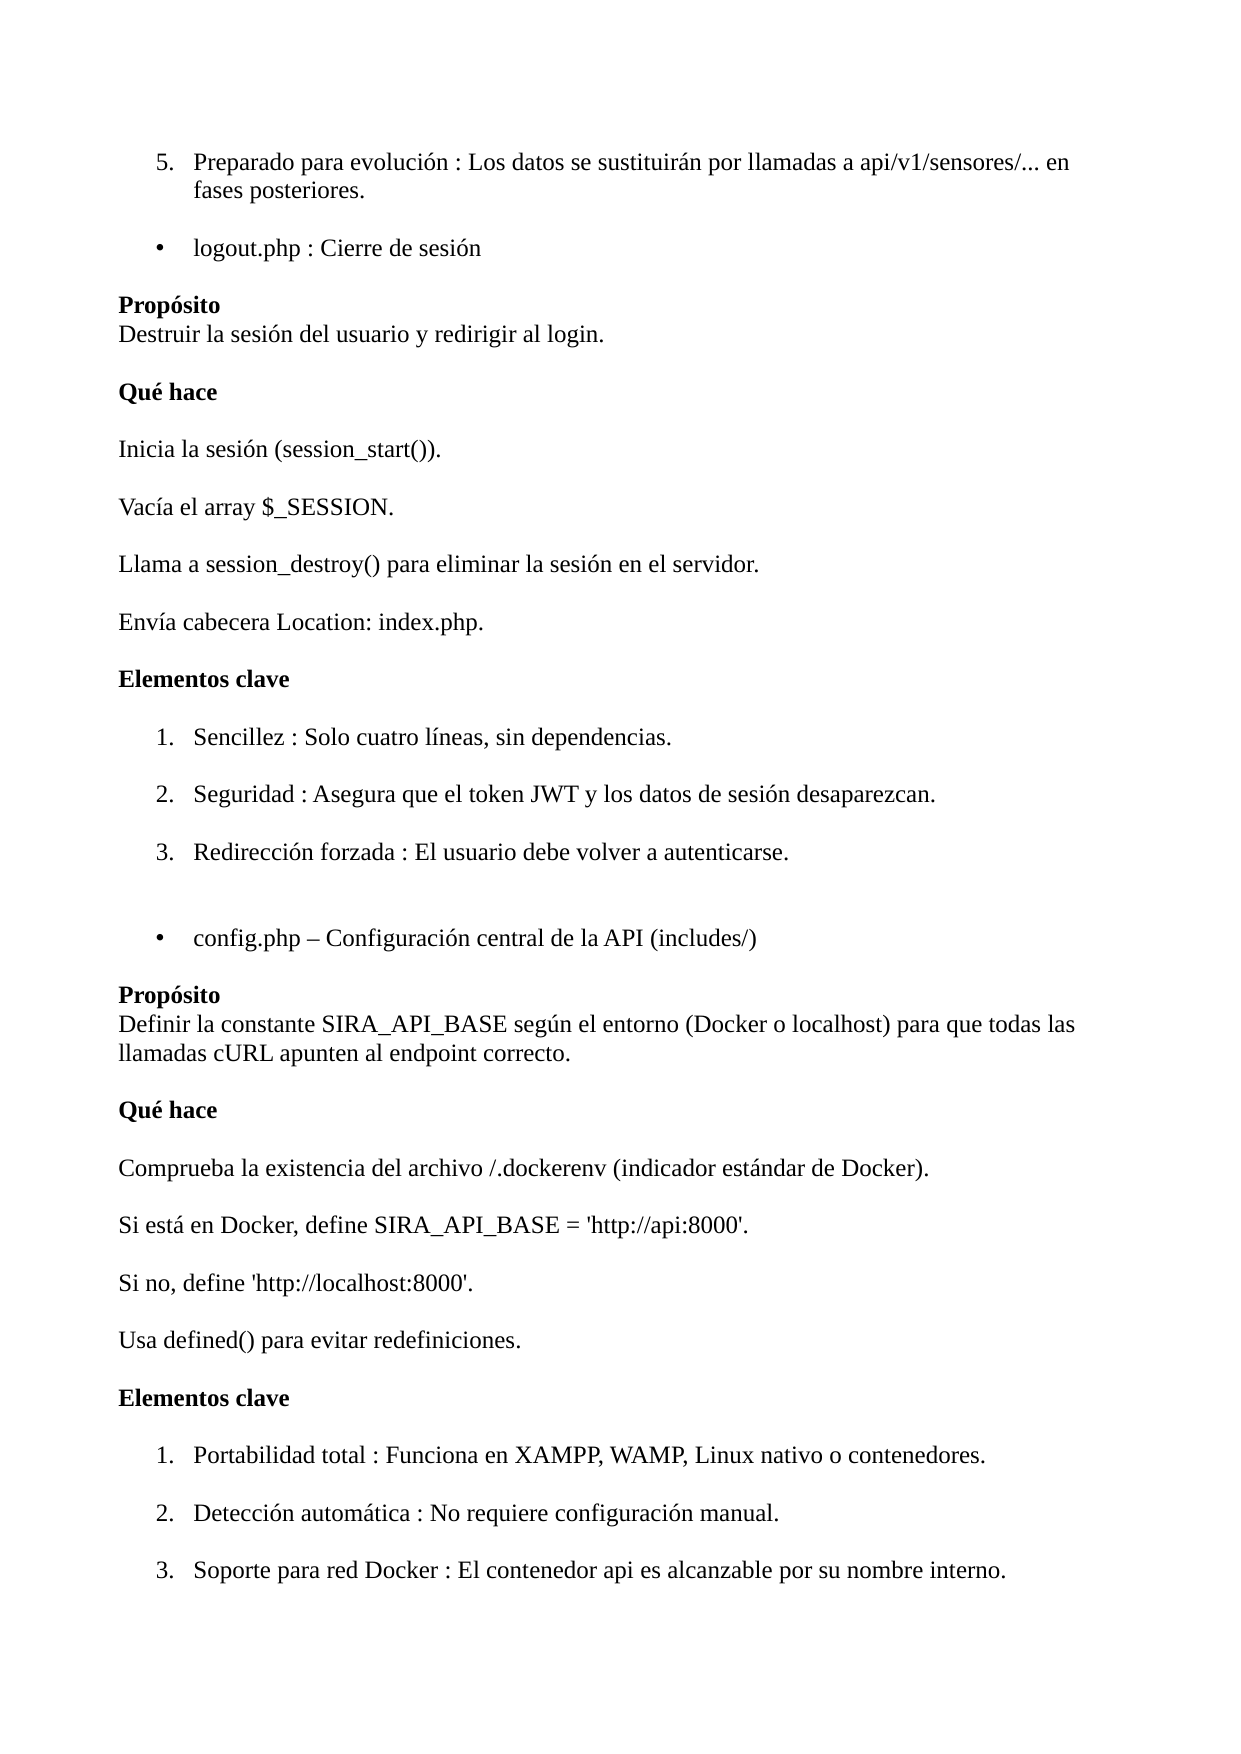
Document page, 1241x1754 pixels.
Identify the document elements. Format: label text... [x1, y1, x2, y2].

list Detección automática : No requiere configuración manual. [156, 1498, 1122, 1527]
list Redirección forzada : El usuario debe volver a autenticarse. [156, 837, 1122, 866]
text Qué hace [118, 1096, 1122, 1124]
list Sencillez : Solo cuatro líneas, sin dependencias. [156, 722, 1122, 751]
list Seguridad : Asegura que el token JWT y los datos de sesión desaparezcan. [156, 779, 1122, 808]
text Llama a session_destroy() para eliminar la sesión en el servidor. [118, 549, 1122, 578]
text Usa defined() para evitar redefiniciones. [118, 1326, 1122, 1354]
text Propósito [118, 291, 1122, 319]
list logout.php : Cierre de sesión [156, 233, 1122, 262]
list config.php – Configuración central de la API (includes/) [156, 923, 1122, 952]
text Definir la constante SIRA_API_BASE según el entorno (Docker o localhost) para que todas las llamadas cURL apunten al endpoint correcto. [118, 1009, 1122, 1067]
text Si no, define 'http://localhost:8000'. [118, 1268, 1122, 1297]
text Qué hace [118, 377, 1122, 406]
text Inicia la sesión (session_start()). [118, 434, 1122, 463]
list Soporte para red Docker : El contenedor api es alcanzable por su nombre interno. [156, 1556, 1122, 1584]
text Propósito [118, 981, 1122, 1009]
list Preparado para evolución : Los datos se sustituirán por llamadas a api/v1/sensores/... en fases posteriores. [156, 147, 1122, 204]
text Elementos clave [118, 1383, 1122, 1412]
text Si está en Docker, define SIRA_API_BASE = 'http://api:8000'. [118, 1211, 1122, 1239]
text Elementos clave [118, 664, 1122, 693]
text Comprueba la existencia del archivo /.dockerenv (indicador estándar de Docker). [118, 1153, 1122, 1182]
text Destruir la sesión del usuario y redirigir al login. [118, 319, 1122, 348]
text Envía cabecera Location: index.php. [118, 607, 1122, 636]
text Vacía el array $_SESSION. [118, 492, 1122, 521]
list Portabilidad total : Funciona en XAMPP, WAMP, Linux nativo o contenedores. [156, 1441, 1122, 1469]
